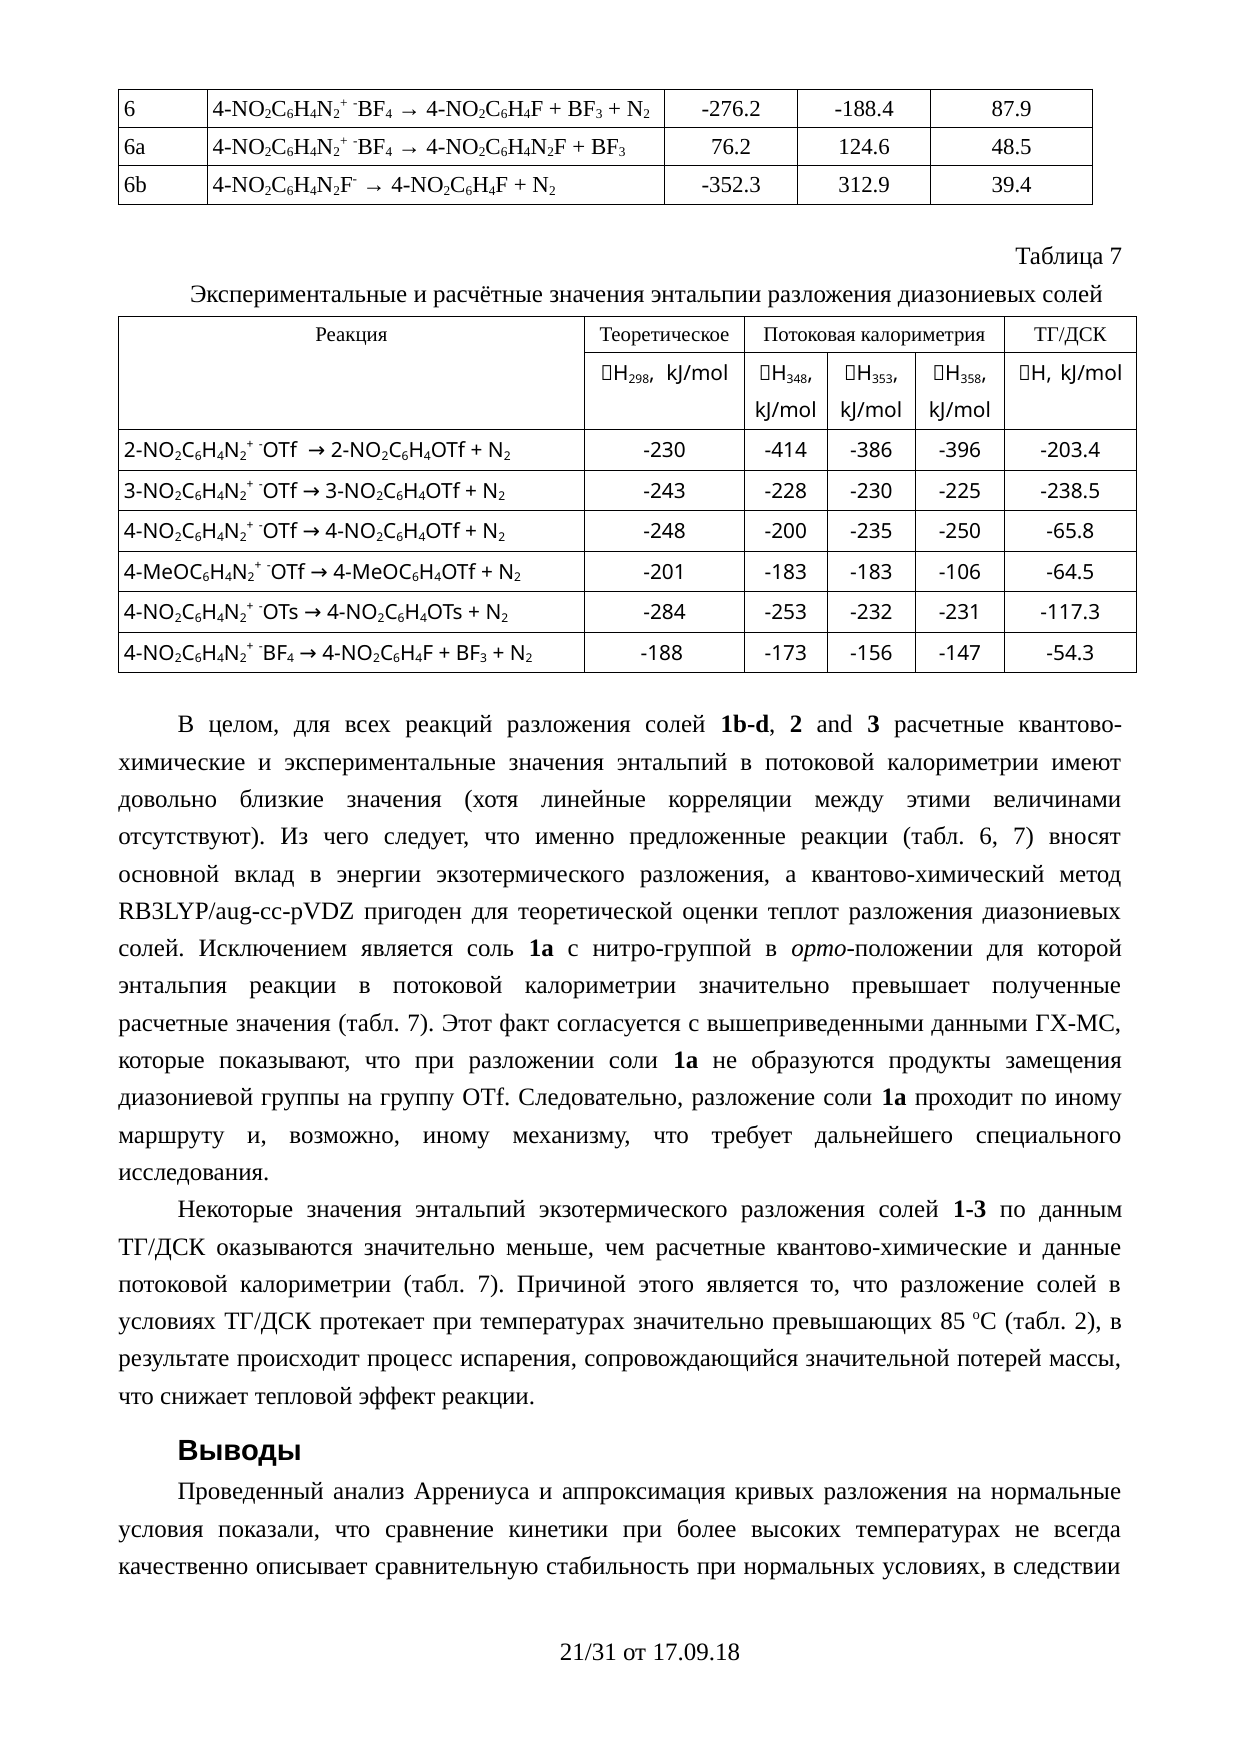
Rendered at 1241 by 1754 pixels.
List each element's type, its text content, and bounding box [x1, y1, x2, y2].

table_cell -183 [745, 552, 827, 591]
table_cell -253 [745, 592, 827, 631]
table_cell -64.5 [1005, 552, 1136, 591]
table_cell -117.3 [1005, 592, 1136, 631]
table_cell H298, kJ/mol [585, 353, 744, 429]
table_cell -386 [828, 430, 915, 470]
table_cell -284 [585, 592, 744, 631]
table_cell -238.5 [1005, 471, 1136, 510]
table_cell -173 [745, 633, 827, 672]
table_cell 3-NO2C6H4N2+ -OTf → 3-NO2C6H4OTf + N2 [119, 471, 584, 510]
table_cell -414 [745, 430, 827, 470]
table_cell 4-NO2C6H4N2+ -BF4 → 4-NO2C6H4F + BF3 + N2 [208, 90, 664, 127]
table_header Реакция [119, 317, 584, 429]
subtitle Выводы [118, 1433, 1122, 1466]
table_cell -232 [828, 592, 915, 631]
table_cell 4-NO2C6H4N2+ -BF4 → 4-NO2C6H4N2F + BF3 [208, 128, 664, 165]
table_cell -65.8 [1005, 511, 1136, 551]
table_cell 4-NO2C6H4N2F- → 4-NO2C6H4F + N2 [208, 166, 664, 203]
table_cell 48.5 [931, 128, 1092, 165]
table_cell -248 [585, 511, 744, 551]
table_cell -352.3 [665, 166, 797, 203]
table_cell -228 [745, 471, 827, 510]
table_cell -235 [828, 511, 915, 551]
table_cell -243 [585, 471, 744, 510]
table_cell -225 [916, 471, 1004, 510]
table_cell -200 [745, 511, 827, 551]
table_cell -106 [916, 552, 1004, 591]
table_cell H358, kJ/mol [916, 353, 1004, 429]
table_cell -396 [916, 430, 1004, 470]
table_cell -188 [585, 633, 744, 672]
table_cell 4-NO2C6H4N2+ -OTf → 4-NO2C6H4OTf + N2 [119, 511, 584, 551]
table_cell -250 [916, 511, 1004, 551]
table_cell 4-MeOC6H4N2+ -OTf → 4-MeOC6H4OTf + N2 [119, 552, 584, 591]
text Экспериментальные и расчётные значения энтальпии разложения диазониевых солей [118, 279, 1122, 307]
table_cell -230 [828, 471, 915, 510]
text В целом, для всех реакций разложения солей 1b-d, 2 and 3 расчетные квантово-химические и экспериментальные значения энтальпий в потоковой калориметрии имеют довольно близкие значения (хотя линейные корреляции между этими величинами отсутствуют). Из чего следует, что именно предложенные реакции (табл. 6, 7) вносят основной вклад в энергии экзотермического разложения, а квантово-химический метод RB3LYP/aug-cc-pVDZ пригоден для теоретической оценки теплот разложения диазониевых солей. Исключением является соль 1a с нитро-группой в орто-положении для которой энтальпия реакции в потоковой калориметрии значительно превышает полученные расчетные значения (табл. 7). Этот факт согласуется с вышеприведенными данными ГХ-МС, которые показывают, что при разложении соли 1a не образуются продукты замещения диазониевой группы на группу OTf. Следовательно, разложение соли 1a проходит по иному маршруту и, возможно, иному механизму, что требует дальнейшего специального исследования. [118, 709, 1122, 1186]
table_cell 6a [119, 128, 207, 165]
table_cell -54.3 [1005, 633, 1136, 672]
text Проведенный анализ Аррениуса и аппроксимация кривых разложения на нормальные условия показали, что сравнение кинетики при более высоких температурах не всегда качественно описывает сравнительную стабильность при нормальных условиях, в следствии [118, 1476, 1122, 1580]
table_cell H, kJ/mol [1005, 353, 1136, 429]
table_cell 6 [119, 90, 207, 127]
text Некоторые значения энтальпий экзотермического разложения солей 1-3 по данным ТГ/ДСК оказываются значительно меньше, чем расчетные квантово-химические и данные потоковой калориметрии (табл. 7). Причиной этого является то, что разложение солей в условиях ТГ/ДСК протекает при температурах значительно превышающих 85 оС (табл. 2), в результате происходит процесс испарения, сопровождающийся значительной потерей массы, что снижает тепловой эффект реакции. [118, 1194, 1122, 1409]
table_cell 124.6 [798, 128, 930, 165]
table_cell -147 [916, 633, 1004, 672]
table_cell H348, kJ/mol [745, 353, 827, 429]
table_cell -231 [916, 592, 1004, 631]
table_cell -156 [828, 633, 915, 672]
table_cell 6b [119, 166, 207, 203]
table_cell 87.9 [931, 90, 1092, 127]
table_cell -230 [585, 430, 744, 470]
table_cell -188.4 [798, 90, 930, 127]
table_cell 4-NO2C6H4N2+ -OTs → 4-NO2C6H4OTs + N2 [119, 592, 584, 631]
table_header Потоковая калориметрия [745, 317, 1004, 352]
table_cell 76.2 [665, 128, 797, 165]
table_cell 2-NO2C6H4N2+ -OTf → 2-NO2C6H4OTf + N2 [119, 430, 584, 470]
table_cell -203.4 [1005, 430, 1136, 470]
table_cell -183 [828, 552, 915, 591]
table_cell H353, kJ/mol [828, 353, 915, 429]
table_header Теоретическое [585, 317, 744, 352]
table_cell 39.4 [931, 166, 1092, 203]
text Таблица 7 [118, 241, 1122, 270]
table_cell 4-NO2C6H4N2+ -BF4 → 4-NO2C6H4F + BF3 + N2 [119, 633, 584, 672]
table_cell -201 [585, 552, 744, 591]
table_cell 312.9 [798, 166, 930, 203]
table_cell -276.2 [665, 90, 797, 127]
table_header ТГ/ДСК [1005, 317, 1136, 352]
